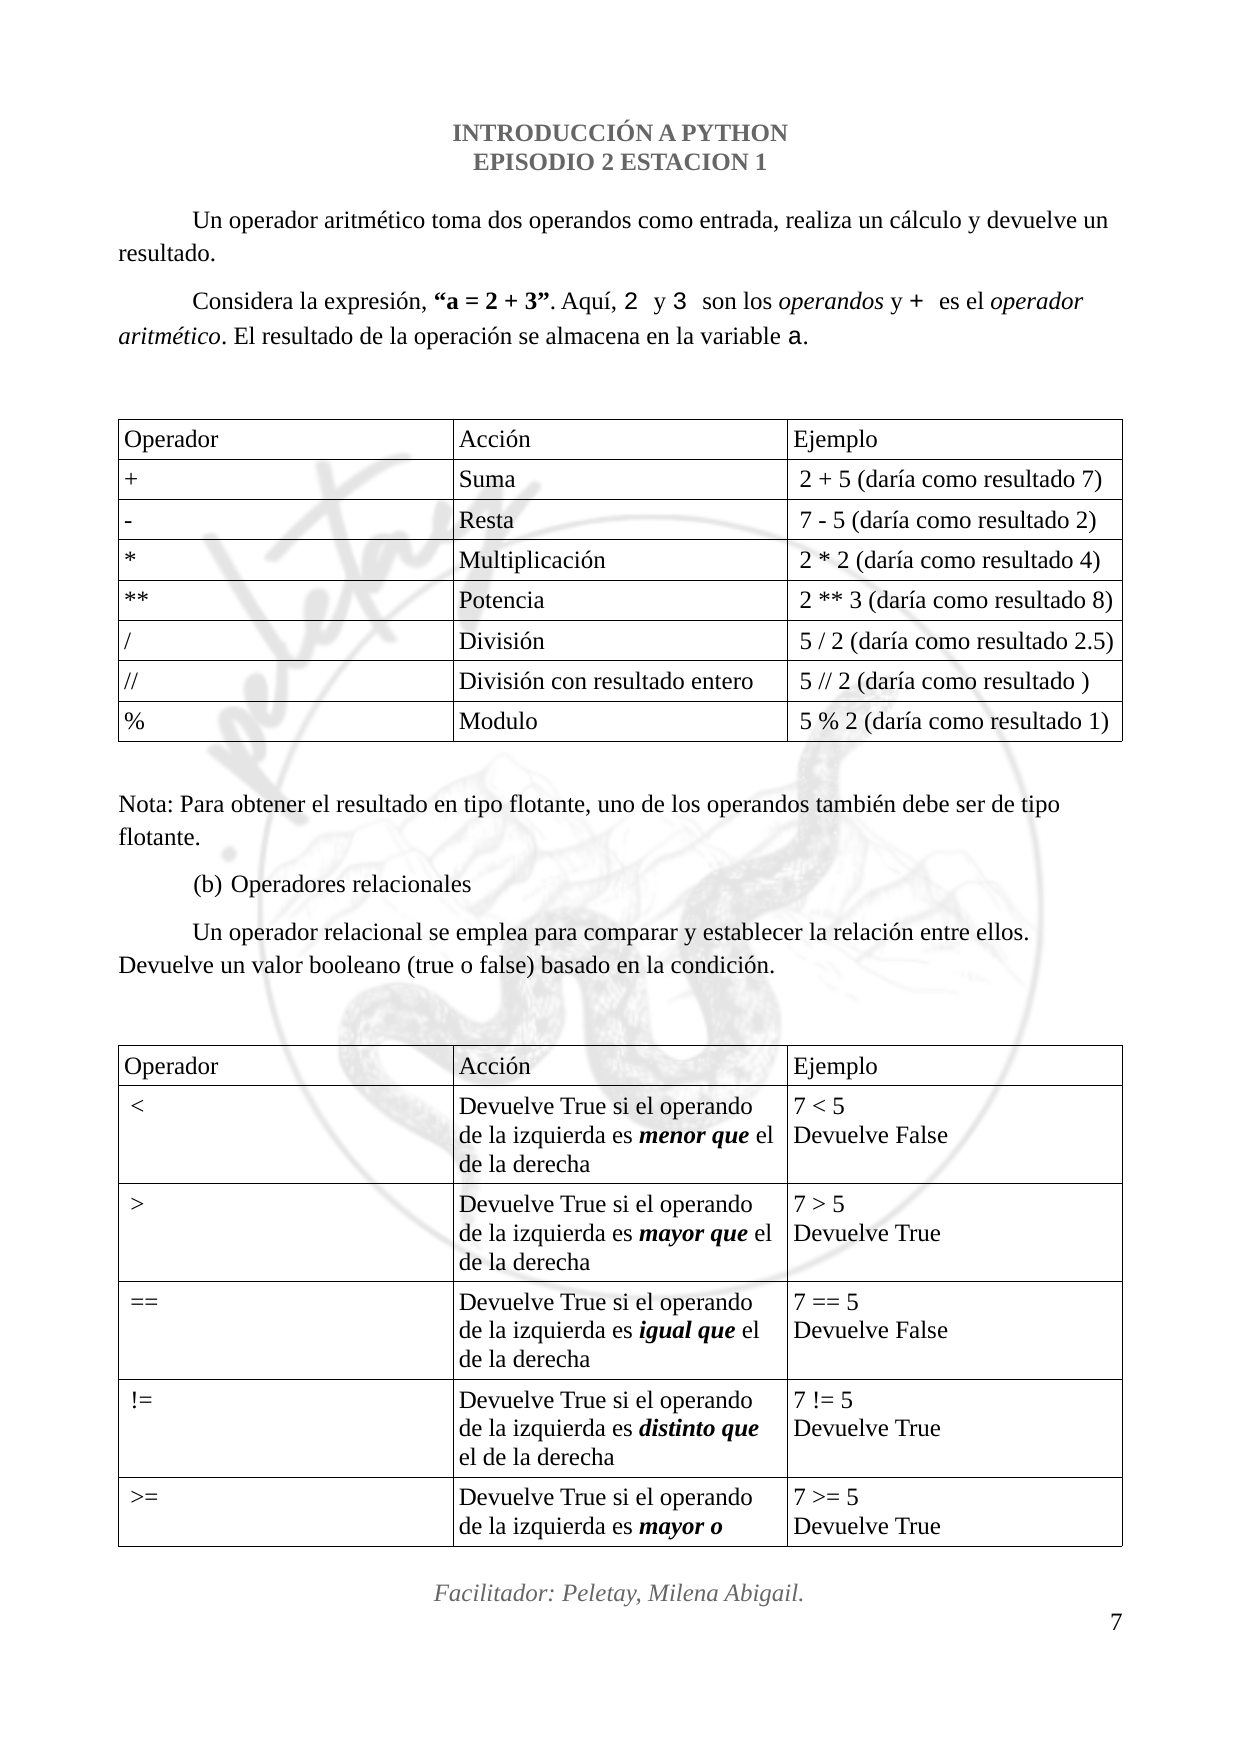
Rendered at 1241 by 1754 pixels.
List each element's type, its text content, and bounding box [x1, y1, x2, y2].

table_cell * [119, 540, 453, 580]
table_cell / [119, 621, 453, 660]
table_cell > [119, 1184, 453, 1281]
table_cell División con resultado entero [454, 661, 787, 701]
table_cell 7 != 5 Devuelve True [788, 1380, 1122, 1477]
table_cell Devuelve True si el operando de la izquierda es mayor que el de la derecha [454, 1184, 787, 1281]
table_cell 2 * 2 (daría como resultado 4) [788, 540, 1122, 580]
table_cell 7 - 5 (daría como resultado 2) [788, 500, 1122, 539]
table_cell 5 % 2 (daría como resultado 1) [788, 702, 1122, 741]
table_cell 7 >= 5 Devuelve True [788, 1478, 1122, 1546]
table_cell 5 / 2 (daría como resultado 2.5) [788, 621, 1122, 660]
table_cell // [119, 661, 453, 701]
table_cell Devuelve True si el operando de la izquierda es mayor o [454, 1478, 787, 1546]
table_header Acción [454, 1046, 787, 1085]
table_cell Modulo [454, 702, 787, 741]
table_cell 2 ** 3 (daría como resultado 8) [788, 581, 1122, 620]
table_cell 7 < 5 Devuelve False [788, 1086, 1122, 1183]
table_cell < [119, 1086, 453, 1183]
table_cell Multiplicación [454, 540, 787, 580]
table_cell Devuelve True si el operando de la izquierda es menor que el de la derecha [454, 1086, 787, 1183]
table_cell % [119, 702, 453, 741]
table_cell ** [119, 581, 453, 620]
text Considera la expresión, “a = 2 + 3”. Aquí, 2 y 3 son los operandos y + es el operador aritmético. El resultado de la operación se almacena en la variable a. [118, 286, 1122, 352]
table_cell == [119, 1282, 453, 1379]
table_cell Devuelve True si el operando de la izquierda es distinto que el de la derecha [454, 1380, 787, 1477]
table_header Operador [119, 1046, 453, 1085]
table_cell División [454, 621, 787, 660]
table_cell 7 == 5 Devuelve False [788, 1282, 1122, 1379]
table_cell Devuelve True si el operando de la izquierda es igual que el de la derecha [454, 1282, 787, 1379]
table_cell + [119, 460, 453, 499]
table_header Operador [119, 420, 453, 459]
table_cell 2 + 5 (daría como resultado 7) [788, 460, 1122, 499]
text Nota: Para obtener el resultado en tipo flotante, uno de los operandos también debe ser de tipo flotante. [118, 789, 1122, 850]
table_cell Suma [454, 460, 787, 499]
text Un operador relacional se emplea para comparar y establecer la relación entre ellos. Devuelve un valor booleano (true o false) basado en la condición. [118, 917, 1122, 979]
text Un operador aritmético toma dos operandos como entrada, realiza un cálculo y devuelve un resultado. [118, 205, 1122, 267]
table_cell Potencia [454, 581, 787, 620]
table_header Acción [454, 420, 787, 459]
table_cell >= [119, 1478, 453, 1546]
table_cell != [119, 1380, 453, 1477]
list Operadores relacionales [193, 869, 1122, 898]
table_cell 5 // 2 (daría como resultado ) [788, 661, 1122, 701]
table_cell - [119, 500, 453, 539]
table_cell Resta [454, 500, 787, 539]
table_header Ejemplo [788, 420, 1122, 459]
table_header Ejemplo [788, 1046, 1122, 1085]
table_cell 7 > 5 Devuelve True [788, 1184, 1122, 1281]
